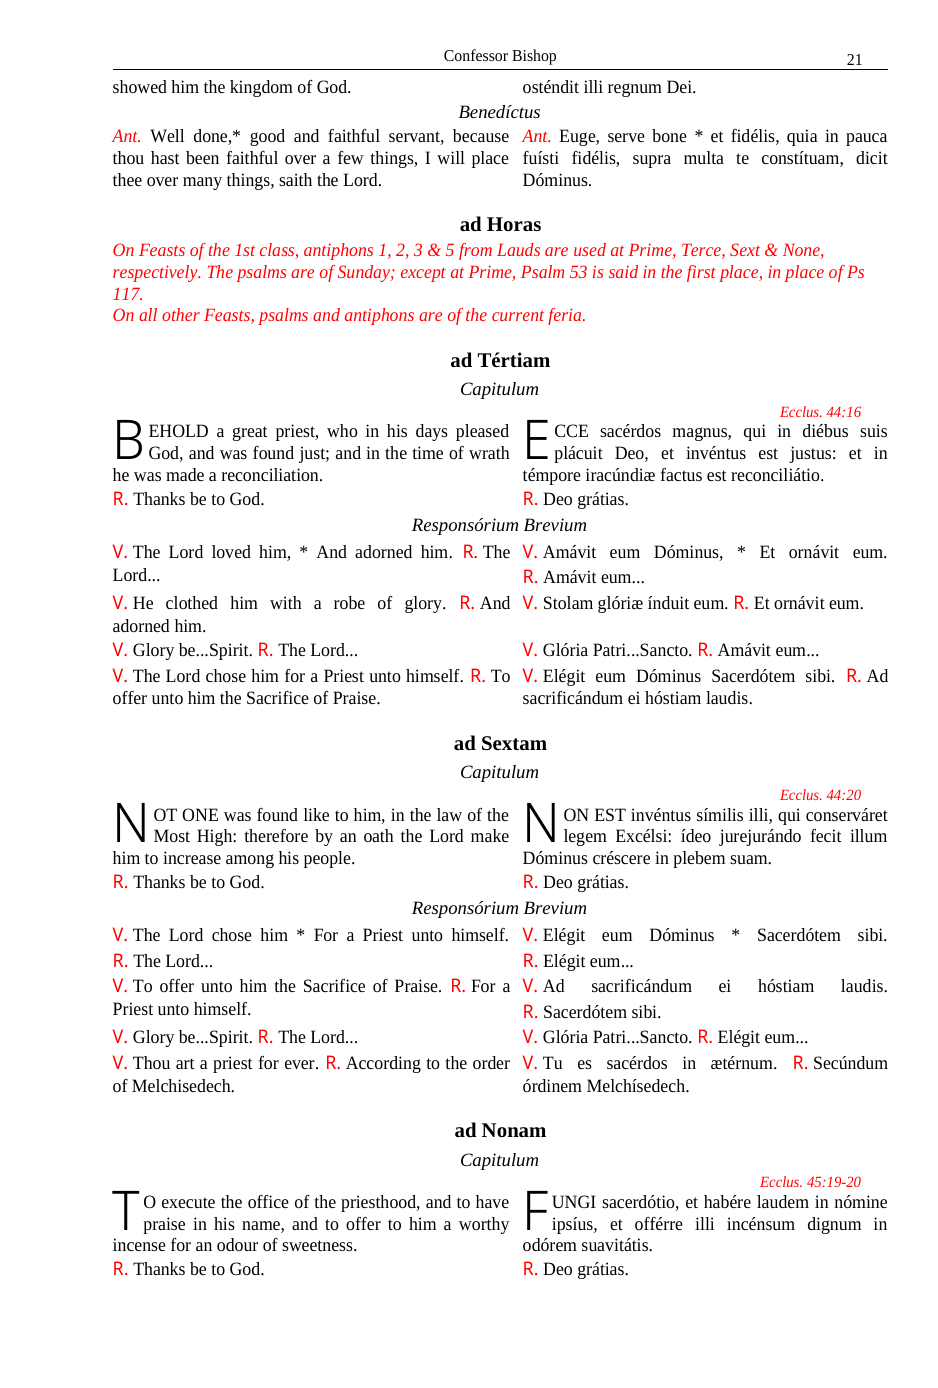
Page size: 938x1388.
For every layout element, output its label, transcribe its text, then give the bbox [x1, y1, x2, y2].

text Ecclus. 44:20 [112, 786, 888, 804]
table_cell V. Ad sacrificándum ei hóstiam laudis. R. Sacerdótem sibi. [516, 973, 888, 1024]
table_header V. Elégit eum Dóminus Sacerdótem sibi. R. Ad sacrificándum ei hóstiam laudis. [516, 662, 888, 709]
table_cell V. Glory be...Spirit. R. The Lord... [113, 636, 516, 662]
table_cell V. Stolam glóriæ índuit eum. R. Et ornávit eum. [516, 589, 888, 636]
text Capitulum [112, 761, 888, 783]
text ad Tértiam [112, 348, 888, 372]
table_header V. Amávit eum Dóminus, * Et ornávit eum. R. Amávit eum... [516, 538, 888, 589]
table_header V. Tu es sacérdos in ætérnum. R. Secúndum órdinem Melchísedech. [516, 1049, 888, 1096]
table_header Ant. Well done,* good and faithful servant, because thou hast been faithful over a few things, I will place thee over many things, saith the Lord. [113, 125, 516, 190]
text Capitulum [112, 378, 888, 399]
text Ecclus. 44:16 [112, 402, 888, 420]
table_cell V. Glória Patri...Sancto. R. Elégit eum... [516, 1024, 888, 1049]
table_header FUNGI sacerdótio, et habére laudem in nómine ipsíus, et offérre illi incénsum dignum in odórem suavitátis. R. Deo grátias. [516, 1191, 888, 1281]
table_header V. The Lord chose him * For a Priest unto himself. R. The Lord... [113, 922, 516, 973]
table_cell V. He clothed him with a robe of glory. R. And adorned him. [113, 589, 516, 636]
text Ecclus. 45:19-20 [112, 1173, 888, 1191]
table_header V. Thou art a priest for ever. R. According to the order of Melchisedech. [113, 1049, 516, 1096]
text ad Horas [112, 212, 888, 236]
table_header NON EST invéntus símilis illi, qui conserváret legem Excélsi: ídeo jurejurándo fecit illum Dóminus créscere in plebem suam. R. Deo grátias. [516, 804, 888, 894]
text On Feasts of the 1st class, antiphons 1, 2, 3 & 5 from Lauds are used at Prime, Terce, Sext & None, respectively. The psalms are of Sunday; except at Prime, Psalm 53 is said in the first place, in place of Ps 117. [112, 239, 888, 304]
text Benedíctus [112, 101, 888, 122]
table_header ECCE sacérdos magnus, qui in diébus suis plácuit Deo, et invéntus est justus: et in témpore iracúndiæ factus est reconciliátio. R. Deo grátias. [516, 420, 888, 511]
text Responsórium Brevium [112, 514, 888, 535]
table_cell V. Glory be...Spirit. R. The Lord... [113, 1024, 516, 1049]
text ad Nonam [112, 1118, 888, 1142]
table_cell V. Glória Patri...Sancto. R. Amávit eum... [516, 636, 888, 662]
text On all other Feasts, psalms and antiphons are of the current feria. [112, 304, 888, 326]
table_header V. The Lord chose him for a Priest unto himself. R. To offer unto him the Sacrifice of Praise. [113, 662, 516, 709]
table_cell V. To offer unto him the Sacrifice of Praise. R. For a Priest unto himself. [113, 973, 516, 1024]
table_header BEHOLD a great priest, who in his days pleased God, and was found just; and in the time of wrath he was made a reconciliation. R. Thanks be to God. [113, 420, 516, 511]
table_header NOT ONE was found like to him, in the law of the Most High: therefore by an oath the Lord make him to increase among his people. R. Thanks be to God. [113, 804, 516, 894]
table_header showed him the kingdom of God. [113, 76, 516, 98]
text Capitulum [112, 1148, 888, 1170]
text ad Sextam [112, 731, 888, 755]
table_header V. Elégit eum Dóminus * Sacerdótem sibi. R. Elégit eum... [516, 922, 888, 973]
table_header TO execute the office of the priesthood, and to have praise in his name, and to offer to him a worthy incense for an odour of sweetness. R. Thanks be to God. [113, 1191, 516, 1281]
table_header V. The Lord loved him, * And adorned him. R. The Lord... [113, 538, 516, 589]
text Responsórium Brevium [112, 897, 888, 918]
table_header Ant. Euge, serve bone * et fidélis, quia in pauca fuísti fidélis, supra multa te constítuam, dicit Dóminus. [516, 125, 888, 190]
table_header osténdit illi regnum Dei. [516, 76, 888, 98]
